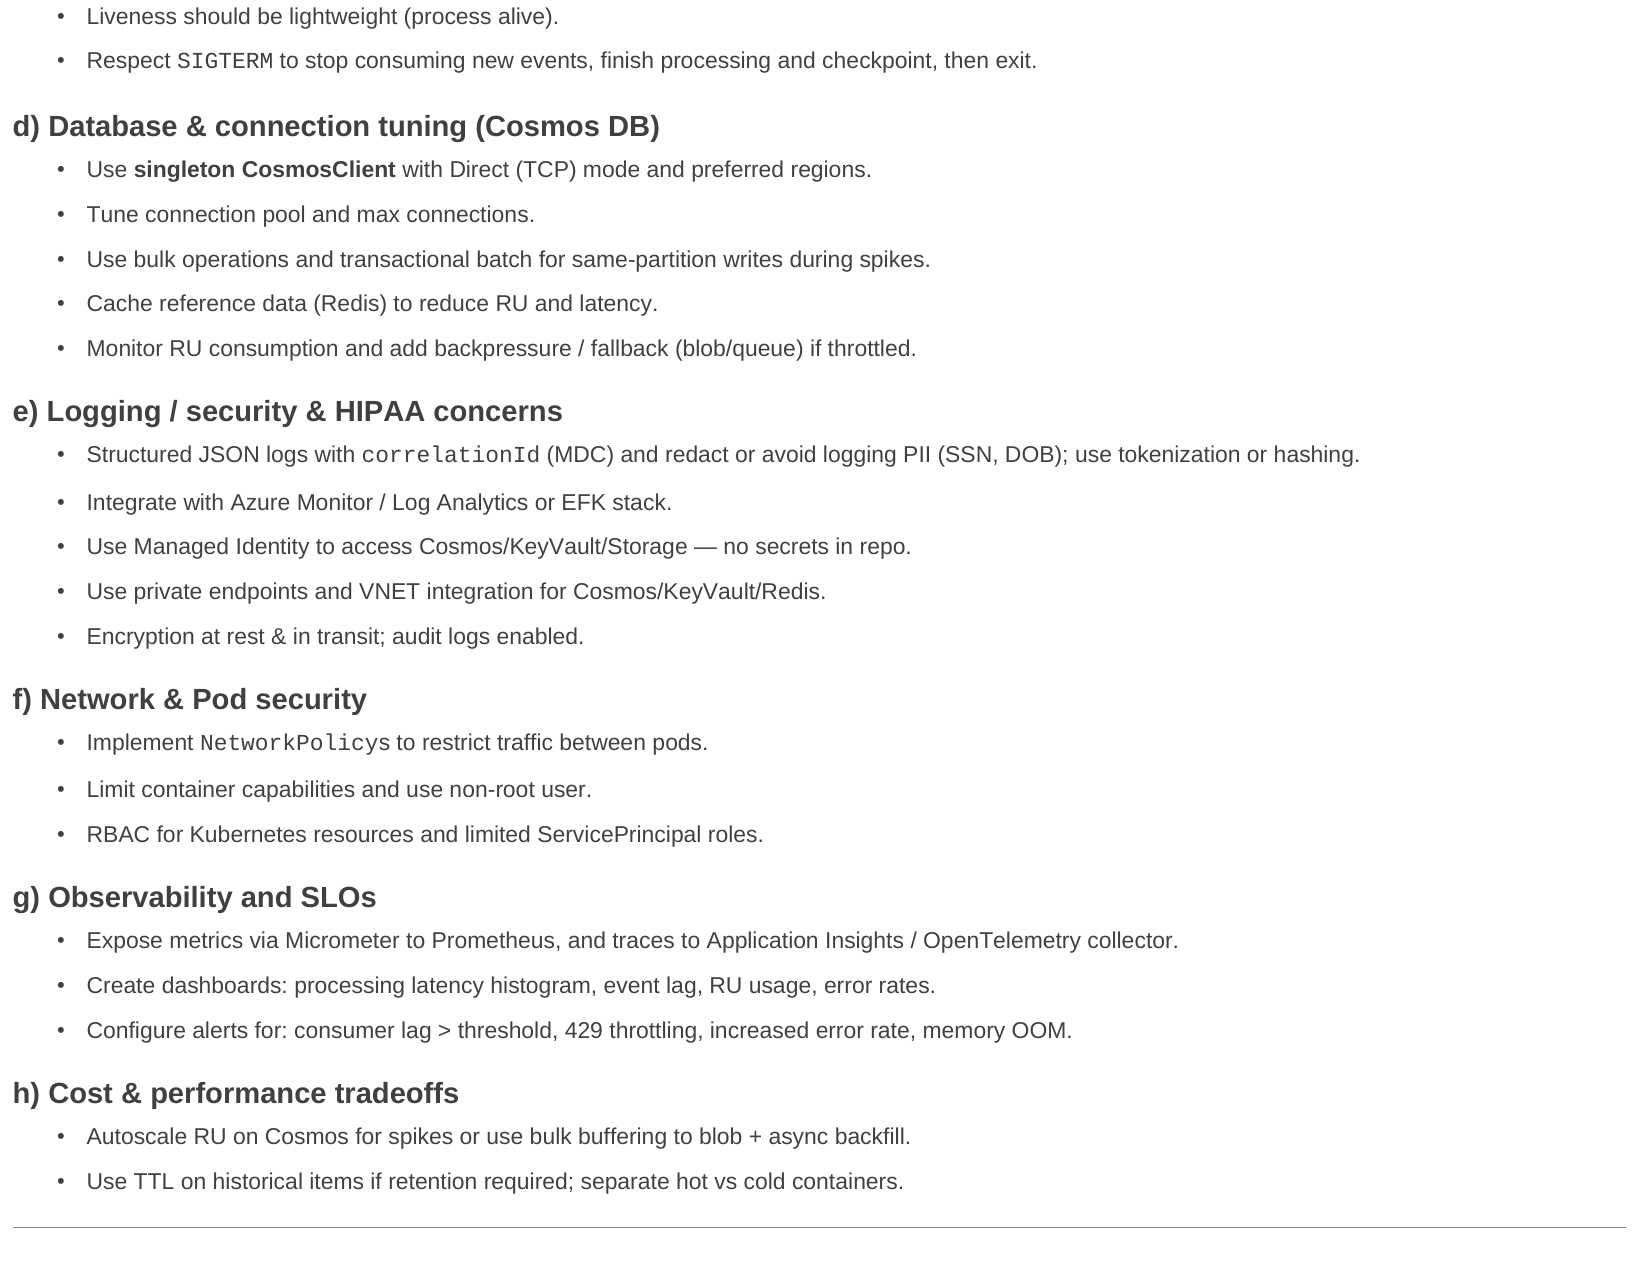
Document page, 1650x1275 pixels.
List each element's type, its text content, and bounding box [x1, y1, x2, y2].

list Respect SIGTERM to stop consuming new events, finish processing and checkpoint, then exit. [57, 47, 1626, 76]
list Create dashboards: processing latency histogram, event lag, RU usage, error rates. [57, 972, 1626, 998]
list Cache reference data (Redis) to reduce RU and latency. [57, 290, 1626, 317]
list Autoscale RU on Cosmos for spikes or use bulk buffering to blob + async backfill. [57, 1123, 1626, 1149]
list Integrate with Azure Monitor / Log Analytics or EFK stack. [57, 488, 1626, 515]
list Configure alerts for: consumer lag > threshold, 429 throttling, increased error rate, memory OOM. [57, 1017, 1626, 1043]
list Use TTL on historical items if retention required; separate hot vs cold containers. [57, 1168, 1626, 1194]
list Monitor RU consumption and add backpressure / fallback (blob/queue) if throttled. [57, 335, 1626, 361]
list Use private endpoints and VNET integration for Cosmos/KeyVault/Redis. [57, 578, 1626, 604]
subtitle e) Logging / security & HIPAA concerns [12, 394, 1626, 428]
list Limit container capabilities and use non-root user. [57, 776, 1626, 802]
subtitle d) Database & connection tuning (Cosmos DB) [12, 109, 1626, 143]
list Implement NetworkPolicys to restrict traffic between pods. [57, 729, 1626, 757]
list Liveness should be lightweight (process alive). [57, 3, 1626, 29]
list Use bulk operations and transactional batch for same-partition writes during spikes. [57, 246, 1626, 272]
subtitle h) Cost & performance tradeoffs [12, 1076, 1626, 1110]
list Tune connection pool and max connections. [57, 201, 1626, 227]
list Expose metrics via Micrometer to Prometheus, and traces to Application Insights / OpenTelemetry collector. [57, 927, 1626, 953]
list Use Managed Identity to access Cosmos/KeyVault/Storage — no secrets in repo. [57, 533, 1626, 559]
subtitle f) Network & Pod security [12, 682, 1626, 716]
list RBAC for Kubernetes resources and limited ServicePrincipal roles. [57, 821, 1626, 847]
subtitle g) Observability and SLOs [12, 880, 1626, 914]
list Encryption at rest & in transit; audit logs enabled. [57, 623, 1626, 649]
list Structured JSON logs with correlationId (MDC) and redact or avoid logging PII (SSN, DOB); use tokenization or hashing. [57, 441, 1626, 470]
list Use singleton CosmosClient with Direct (TCP) mode and preferred regions. [57, 156, 1626, 182]
